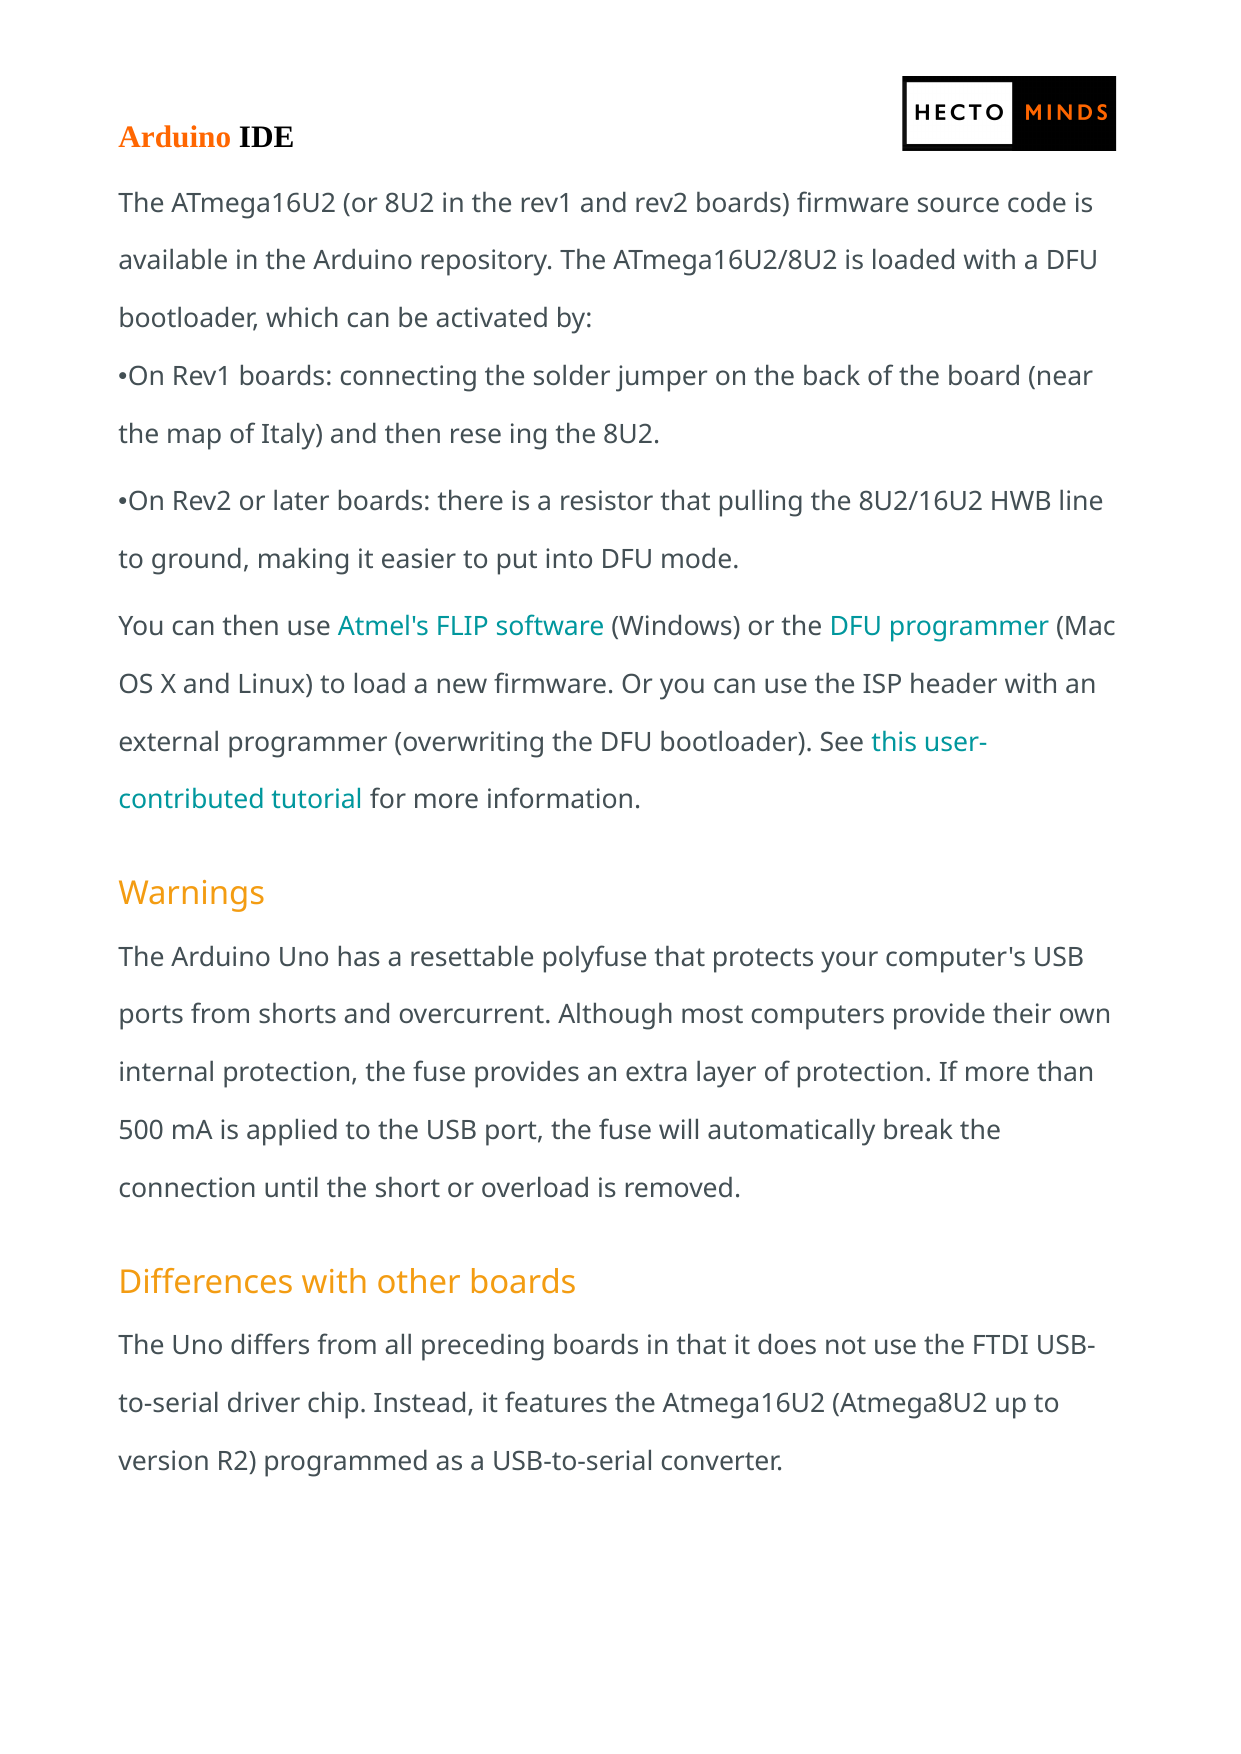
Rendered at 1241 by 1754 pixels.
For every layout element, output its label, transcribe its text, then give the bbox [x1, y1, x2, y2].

subtitle Differences with other boards [118, 1258, 1122, 1303]
list On Rev1 boards: connecting the solder jumper on the back of the board (near the map of Italy) and then rese ing the 8U2. [118, 357, 1122, 451]
text The Uno differs from all preceding boards in that it does not use the FTDI USB-to-serial driver chip. Instead, it features the Atmega16U2 (Atmega8U2 up to version R2) programmed as a USB-to-serial converter. [118, 1326, 1122, 1478]
list On Rev2 or later boards: there is a resistor that pulling the 8U2/16U2 HWB line to ground, making it easier to put into DFU mode. [118, 482, 1122, 576]
text The ATmega16U2 (or 8U2 in the rev1 and rev2 boards) firmware source code is available in the Arduino repository. The ATmega16U2/8U2 is loaded with a DFU bootloader, which can be activated by: [118, 183, 1122, 335]
text You can then use Atmel's FLIP software (Windows) or the DFU programmer (Mac OS X and Linux) to load a new firmware. Or you can use the ISP header with an external programmer (overwriting the DFU bootloader). See this user-contributed tutorial for more information. [118, 607, 1122, 817]
subtitle Warnings [118, 869, 1122, 914]
picture [902, 76, 1117, 151]
text The Arduino Uno has a resettable polyfuse that protects your computer's USB ports from shorts and overcurrent. Although most computers provide their own internal protection, the fuse provides an extra layer of protection. If more than 500 mA is applied to the USB port, the fuse will automatically break the connection until the short or overload is removed. [118, 938, 1122, 1205]
